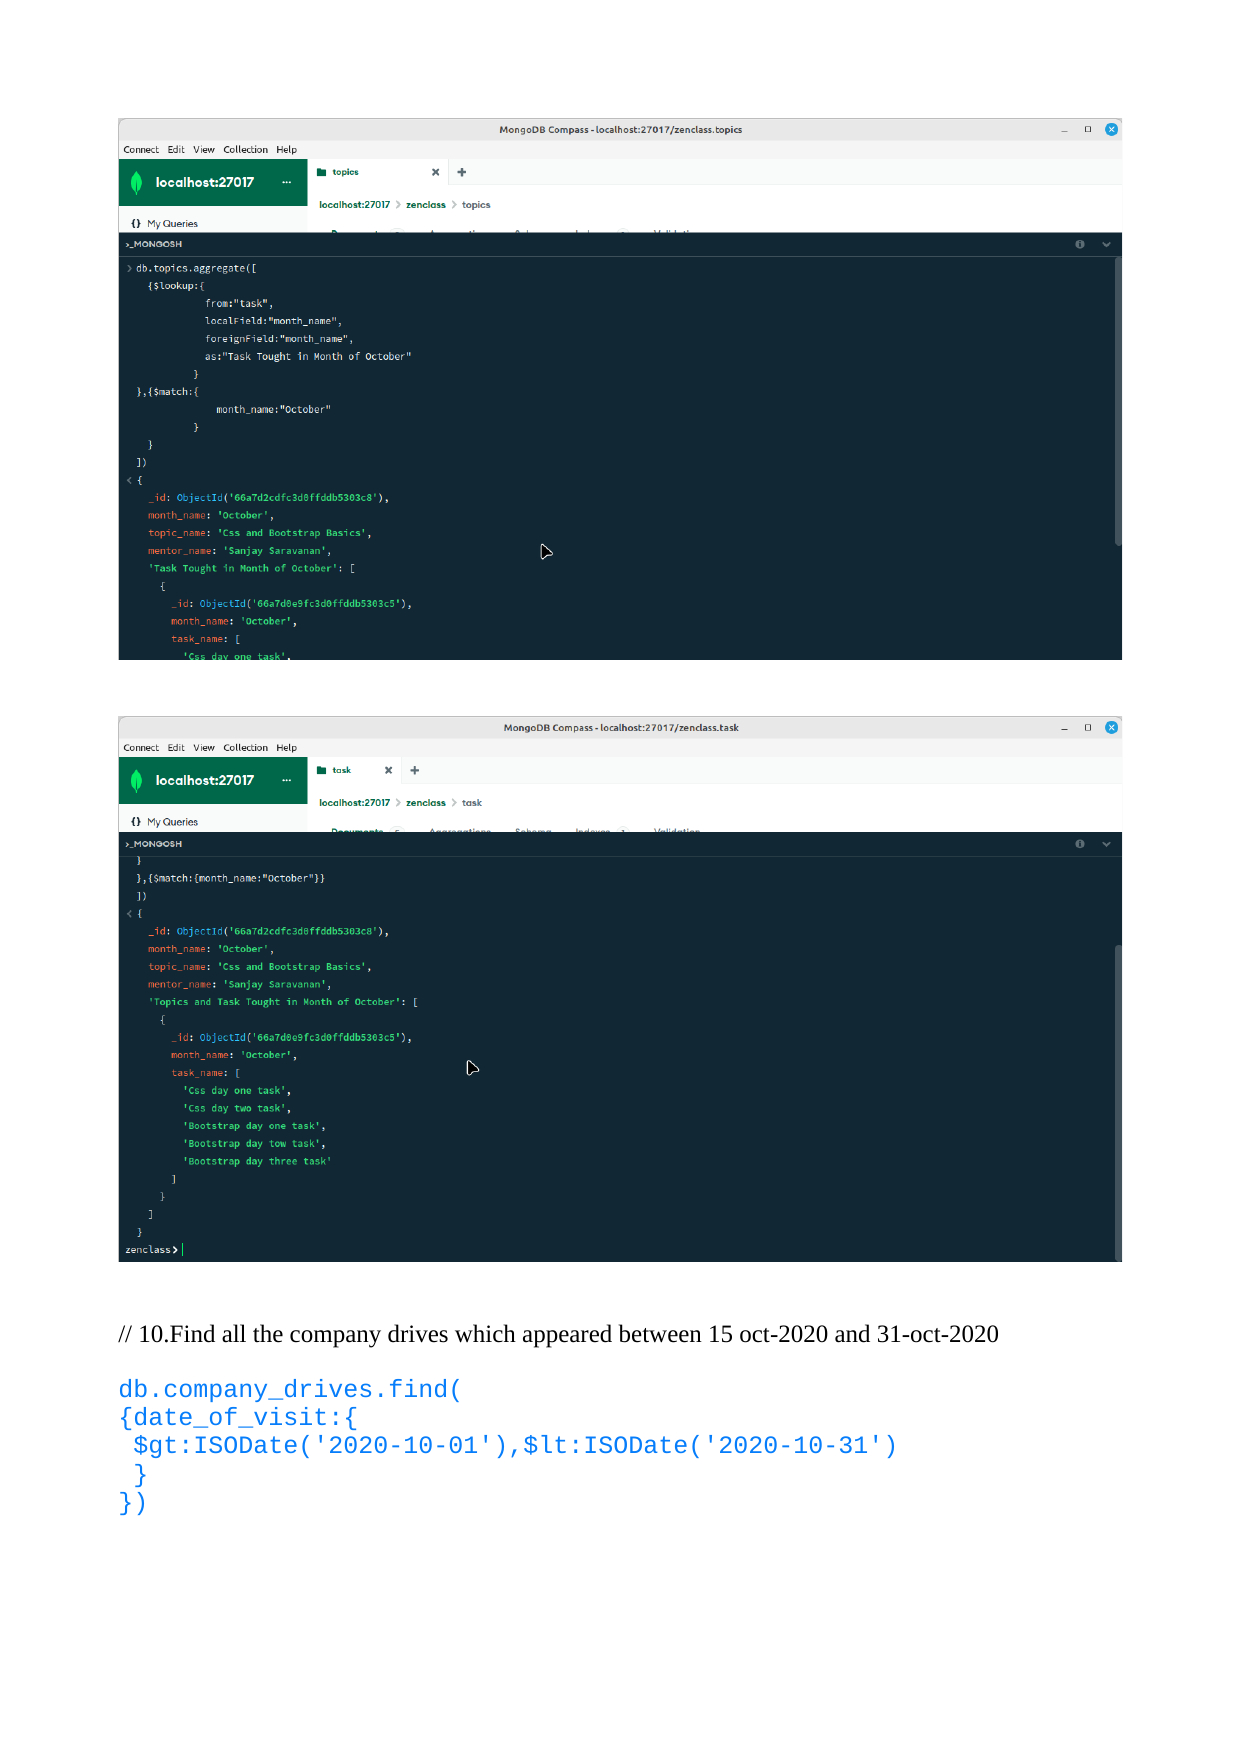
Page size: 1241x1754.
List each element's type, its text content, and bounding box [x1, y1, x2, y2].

text // 10.Find all the company drives which appeared between 15 oct-2020 and 31-oct-2020 [118, 1319, 1122, 1347]
picture [118, 118, 1123, 660]
picture [118, 716, 1123, 1262]
text db.company_drives.find( {date_of_visit:{ $gt:ISODate('2020-10-01'),$lt:ISODate('2020-10-31') } }) [118, 1376, 1122, 1518]
